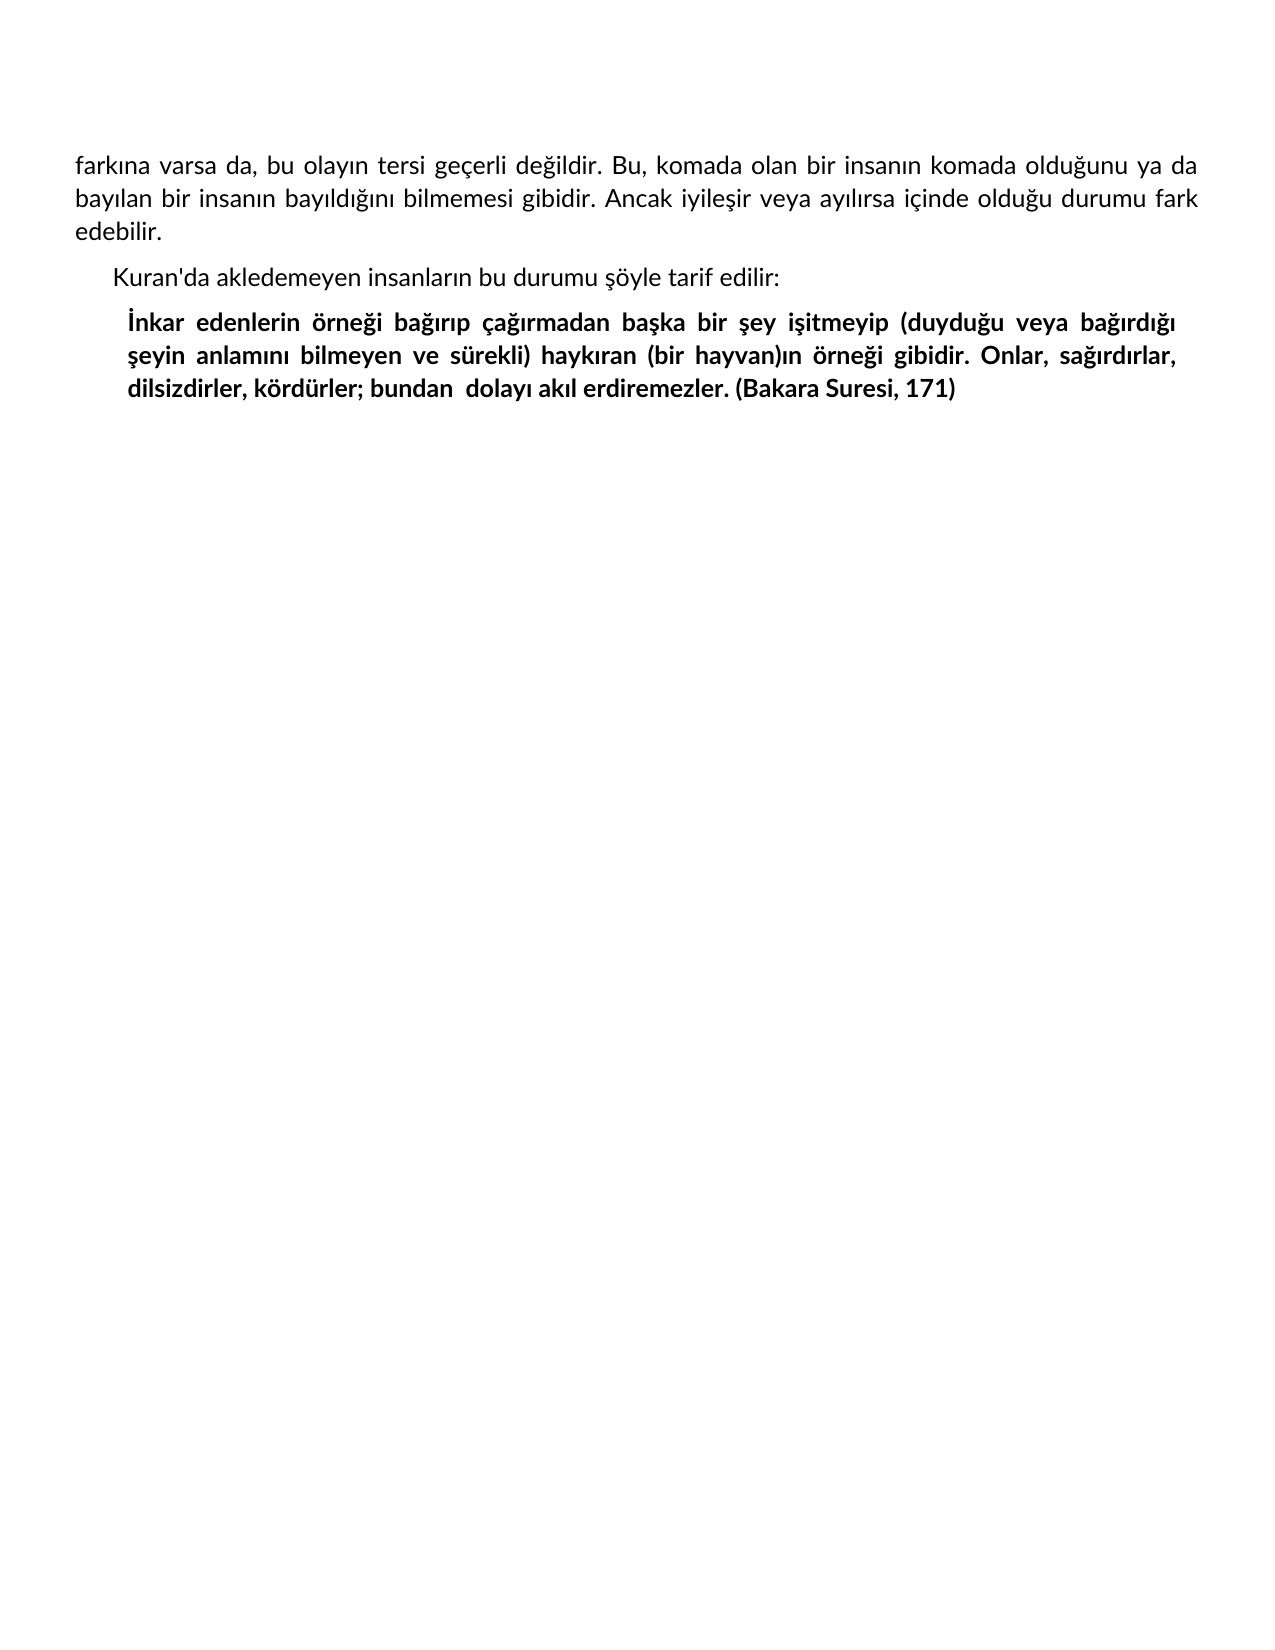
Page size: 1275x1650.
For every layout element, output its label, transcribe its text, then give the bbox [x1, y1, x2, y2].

text farkına varsa da, bu olayın tersi geçerli değildir. Bu, komada olan bir insanın komada olduğunu ya da bayılan bir insanın bayıldığını bilmemesi gibidir. Ancak iyileşir veya ayılırsa içinde olduğu durumu fark edebilir. [75, 150, 1200, 246]
text Kuran'da akledemeyen insanların bu durumu şöyle tarif edilir: [75, 261, 1200, 291]
text İnkar edenlerin örneği bağırıp çağırmadan başka bir şey işitmeyip (duyduğu veya bağırdığı şeyin anlamını bilmeyen ve sürekli) haykıran (bir hayvan)ın örneği gibidir. Onlar, sağırdırlar, dilsizdirler, kördürler; bundan dolayı akıl erdiremezler. (Bakara Suresi, 171) [127, 307, 1177, 402]
